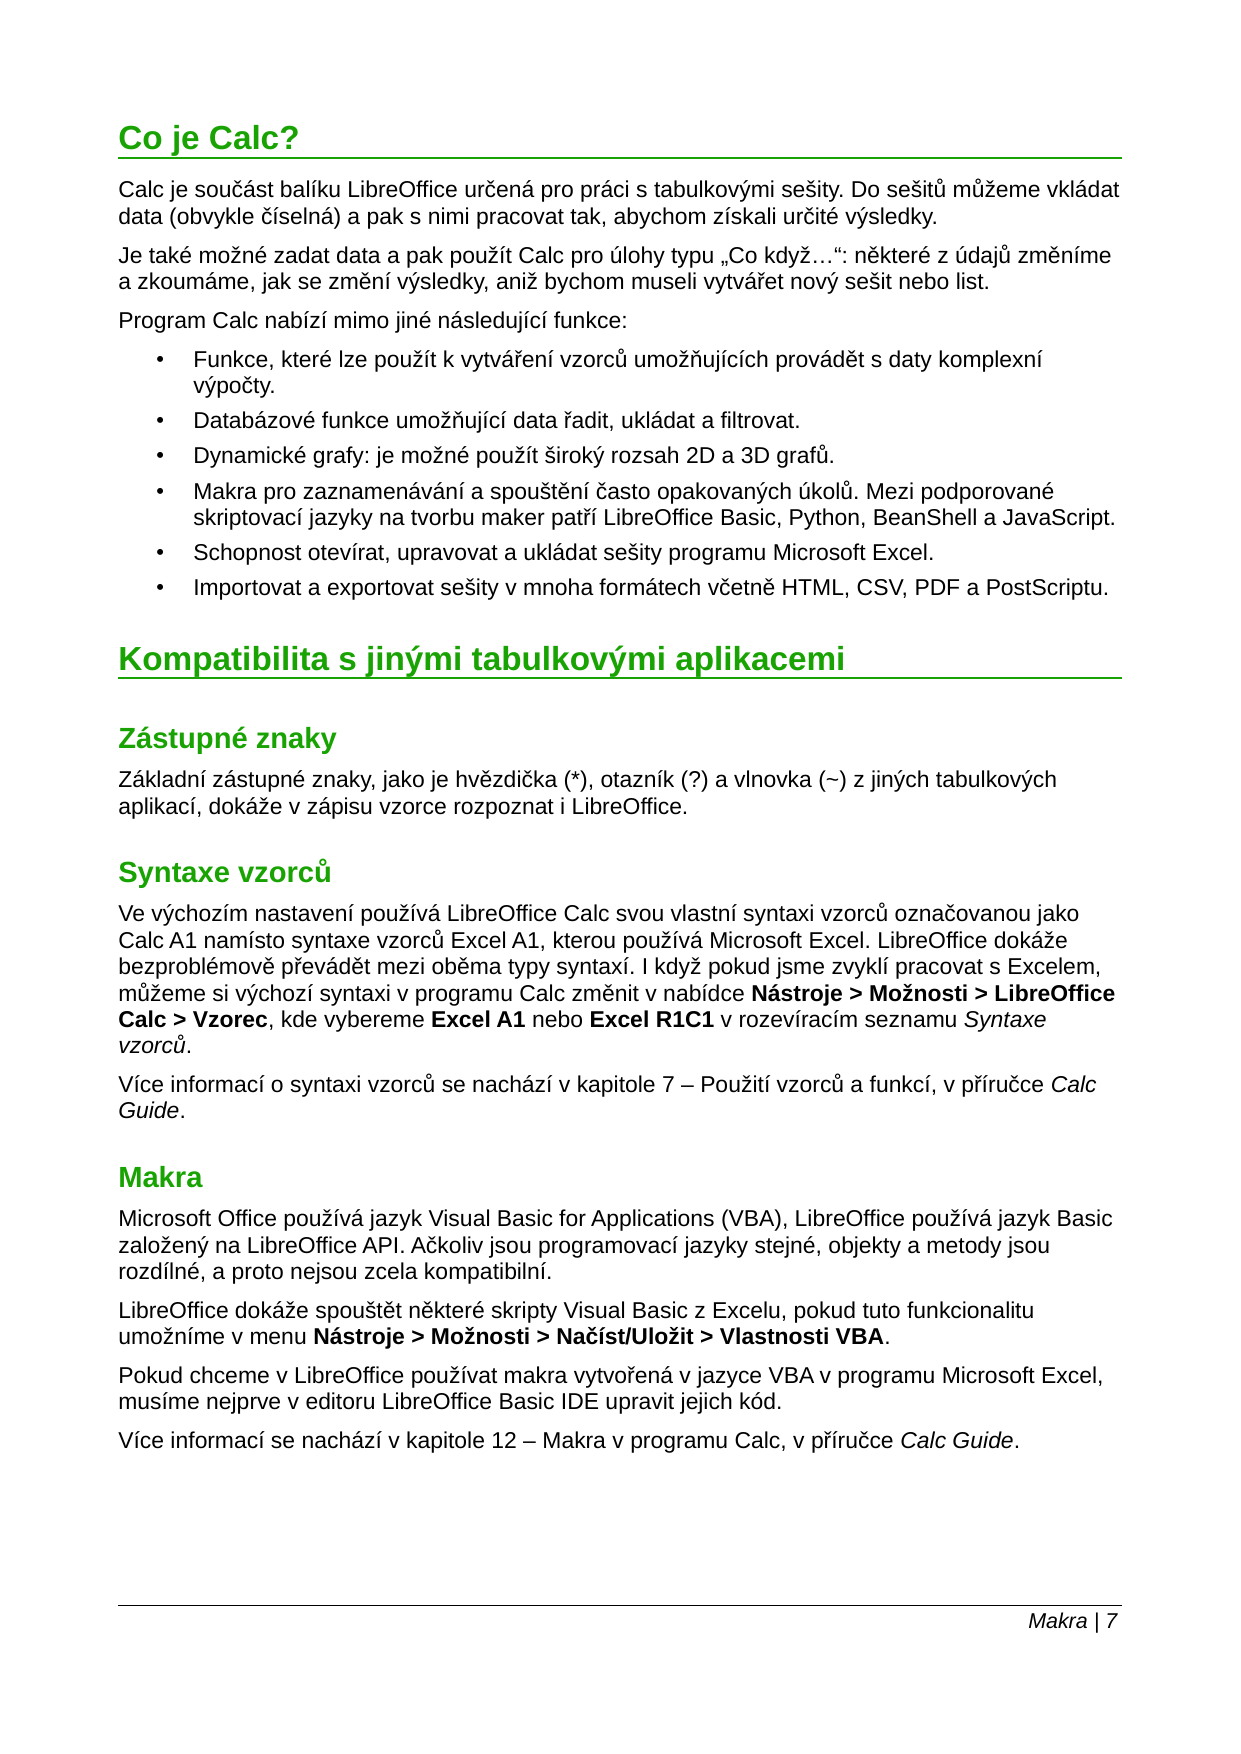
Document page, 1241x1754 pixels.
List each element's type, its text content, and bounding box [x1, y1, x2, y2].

subtitle Syntaxe vzorců [118, 855, 1122, 889]
list Importovat a exportovat sešity v mnoha formátech včetně HTML, CSV, PDF a PostScriptu. [156, 574, 1122, 601]
text Microsoft Office používá jazyk Visual Basic for Applications (VBA), LibreOffice používá jazyk Basic založený na LibreOffice API. Ačkoliv jsou programovací jazyky stejné, objekty a metody jsou rozdílné, a proto nejsou zcela kompatibilní. [118, 1205, 1122, 1284]
text Pokud chceme v LibreOffice používat makra vytvořená v jazyce VBA v programu Microsoft Excel, musíme nejprve v editoru LibreOffice Basic IDE upravit jejich kód. [118, 1362, 1122, 1415]
text Calc je součást balíku LibreOffice určená pro práci s tabulkovými sešity. Do sešitů můžeme vkládat data (obvykle číselná) a pak s nimi pracovat tak, abychom získali určité výsledky. [118, 176, 1122, 229]
text Ve výchozím nastavení používá LibreOffice Calc svou vlastní syntaxi vzorců označovanou jako Calc A1 namísto syntaxe vzorců Excel A1, kterou používá Microsoft Excel. LibreOffice dokáže bezproblémově převádět mezi oběma typy syntaxí. I když pokud jsme zvyklí pracovat s Excelem, můžeme si výchozí syntaxi v programu Calc změnit v nabídce Nástroje > Možnosti > LibreOffice Calc > Vzorec, kde vybereme Excel A1 nebo Excel R1C1 v rozevíracím seznamu Syntaxe vzorců. [118, 900, 1122, 1058]
list Program Calc nabízí mimo jiné následující funkce: [118, 307, 1122, 333]
subtitle Makra [118, 1160, 1122, 1193]
text Základní zástupné znaky, jako je hvězdička (*), otazník (?) a vlnovka (~) z jiných tabulkových aplikací, dokáže v zápisu vzorce rozpoznat i LibreOffice. [118, 766, 1122, 819]
list Databázové funkce umožňující data řadit, ukládat a filtrovat. [156, 407, 1122, 433]
subtitle Zástupné znaky [118, 721, 1122, 754]
subtitle Kompatibilita s jinými tabulkovými aplikacemi [118, 639, 1122, 677]
text Je také možné zadat data a pak použít Calc pro úlohy typu „Co když…“: některé z údajů změníme a zkoumáme, jak se změní výsledky, aniž bychom museli vytvářet nový sešit nebo list. [118, 242, 1122, 294]
list Funkce, které lze použít k vytváření vzorců umožňujících provádět s daty komplexní výpočty. [156, 346, 1122, 398]
list Schopnost otevírat, upravovat a ukládat sešity programu Microsoft Excel. [156, 539, 1122, 566]
text Více informací se nachází v kapitole 12 – Makra v programu Calc, v příručce Calc Guide. [118, 1427, 1122, 1453]
list Makra pro zaznamenávání a spouštění často opakovaných úkolů. Mezi podporované skriptovací jazyky na tvorbu maker patří LibreOffice Basic, Python, BeanShell a JavaScript. [156, 478, 1122, 530]
list Dynamické grafy: je možné použít široký rozsah 2D a 3D grafů. [156, 442, 1122, 469]
text Více informací o syntaxi vzorců se nachází v kapitole 7 – Použití vzorců a funkcí, v příručce Calc Guide. [118, 1071, 1122, 1124]
subtitle Co je Calc? [118, 118, 1122, 157]
text LibreOffice dokáže spouštět některé skripty Visual Basic z Excelu, pokud tuto funkcionalitu umožníme v menu Nástroje > Možnosti > Načíst/Uložit > Vlastnosti VBA. [118, 1297, 1122, 1349]
